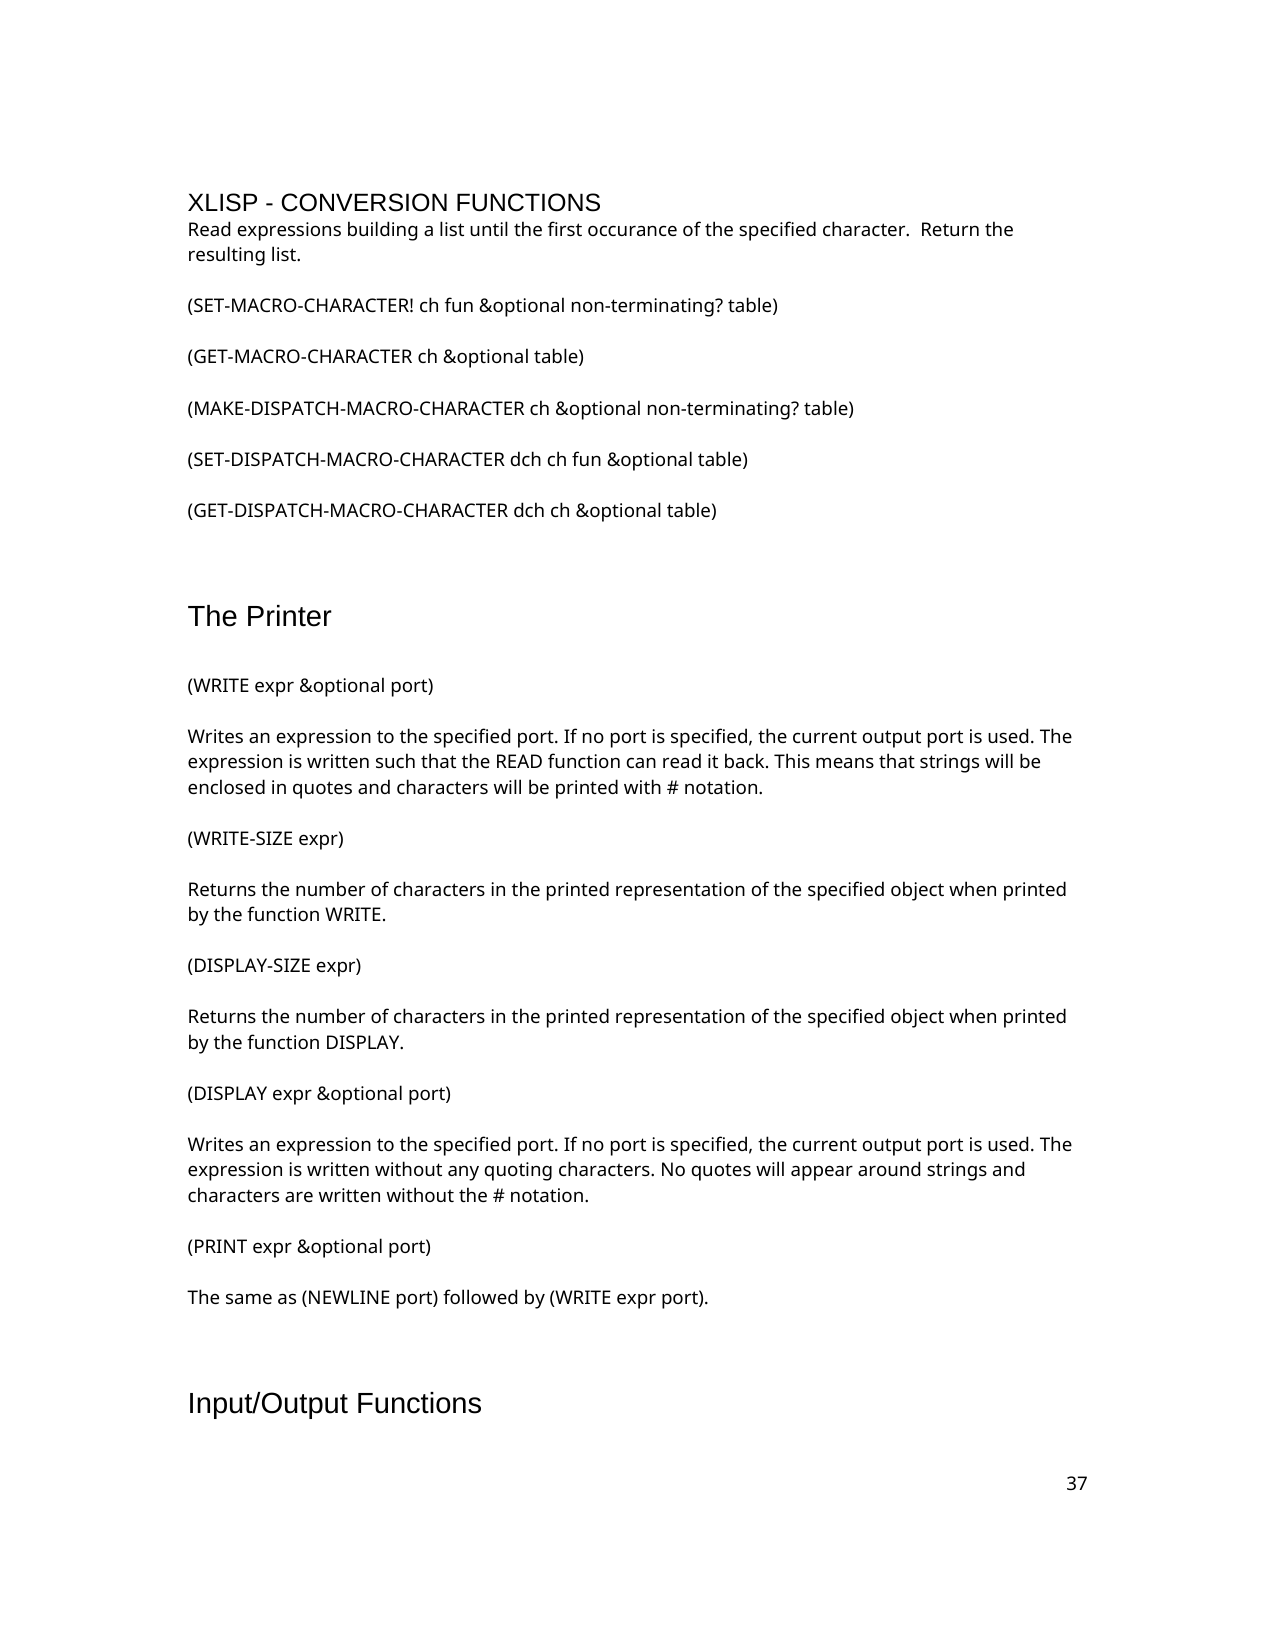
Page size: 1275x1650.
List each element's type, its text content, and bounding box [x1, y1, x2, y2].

text Writes an expression to the specified port. If no port is specified, the current output port is used. The expression is written such that the READ function can read it back. This means that strings will be enclosed in quotes and characters will be printed with # notation. [187, 723, 1087, 799]
text Returns the number of characters in the printed representation of the specified object when printed by the function WRITE. [187, 876, 1087, 927]
text (GET-MACRO-CHARACTER ch &optional table) [187, 344, 1087, 369]
text (SET-DISPATCH-MACRO-CHARACTER dch ch fun &optional table) [187, 446, 1087, 471]
text (DISPLAY-SIZE expr) [187, 953, 1087, 978]
text Writes an expression to the specified port. If no port is specified, the current output port is used. The expression is written without any quoting characters. No quotes will appear around strings and characters are written without the # notation. [187, 1131, 1087, 1208]
text (SET-MACRO-CHARACTER! ch fun &optional non-terminating? table) [187, 293, 1087, 318]
subtitle The Printer [187, 598, 1087, 632]
text (GET-DISPATCH-MACRO-CHARACTER dch ch &optional table) [187, 497, 1087, 522]
text (MAKE-DISPATCH-MACRO-CHARACTER ch &optional non-terminating? table) [187, 395, 1087, 420]
text Returns the number of characters in the printed representation of the specified object when printed by the function DISPLAY. [187, 1004, 1087, 1055]
text (PRINT expr &optional port) [187, 1233, 1087, 1259]
text (DISPLAY expr &optional port) [187, 1080, 1087, 1106]
text (WRITE expr &optional port) [187, 672, 1087, 697]
text Read expressions building a list until the first occurance of the specified character. Return the resulting list. [187, 216, 1087, 267]
text (WRITE-SIZE expr) [187, 825, 1087, 851]
subtitle Input/Output Functions [187, 1386, 1087, 1419]
text The same as (NEWLINE port) followed by (WRITE expr port). [187, 1284, 1087, 1310]
